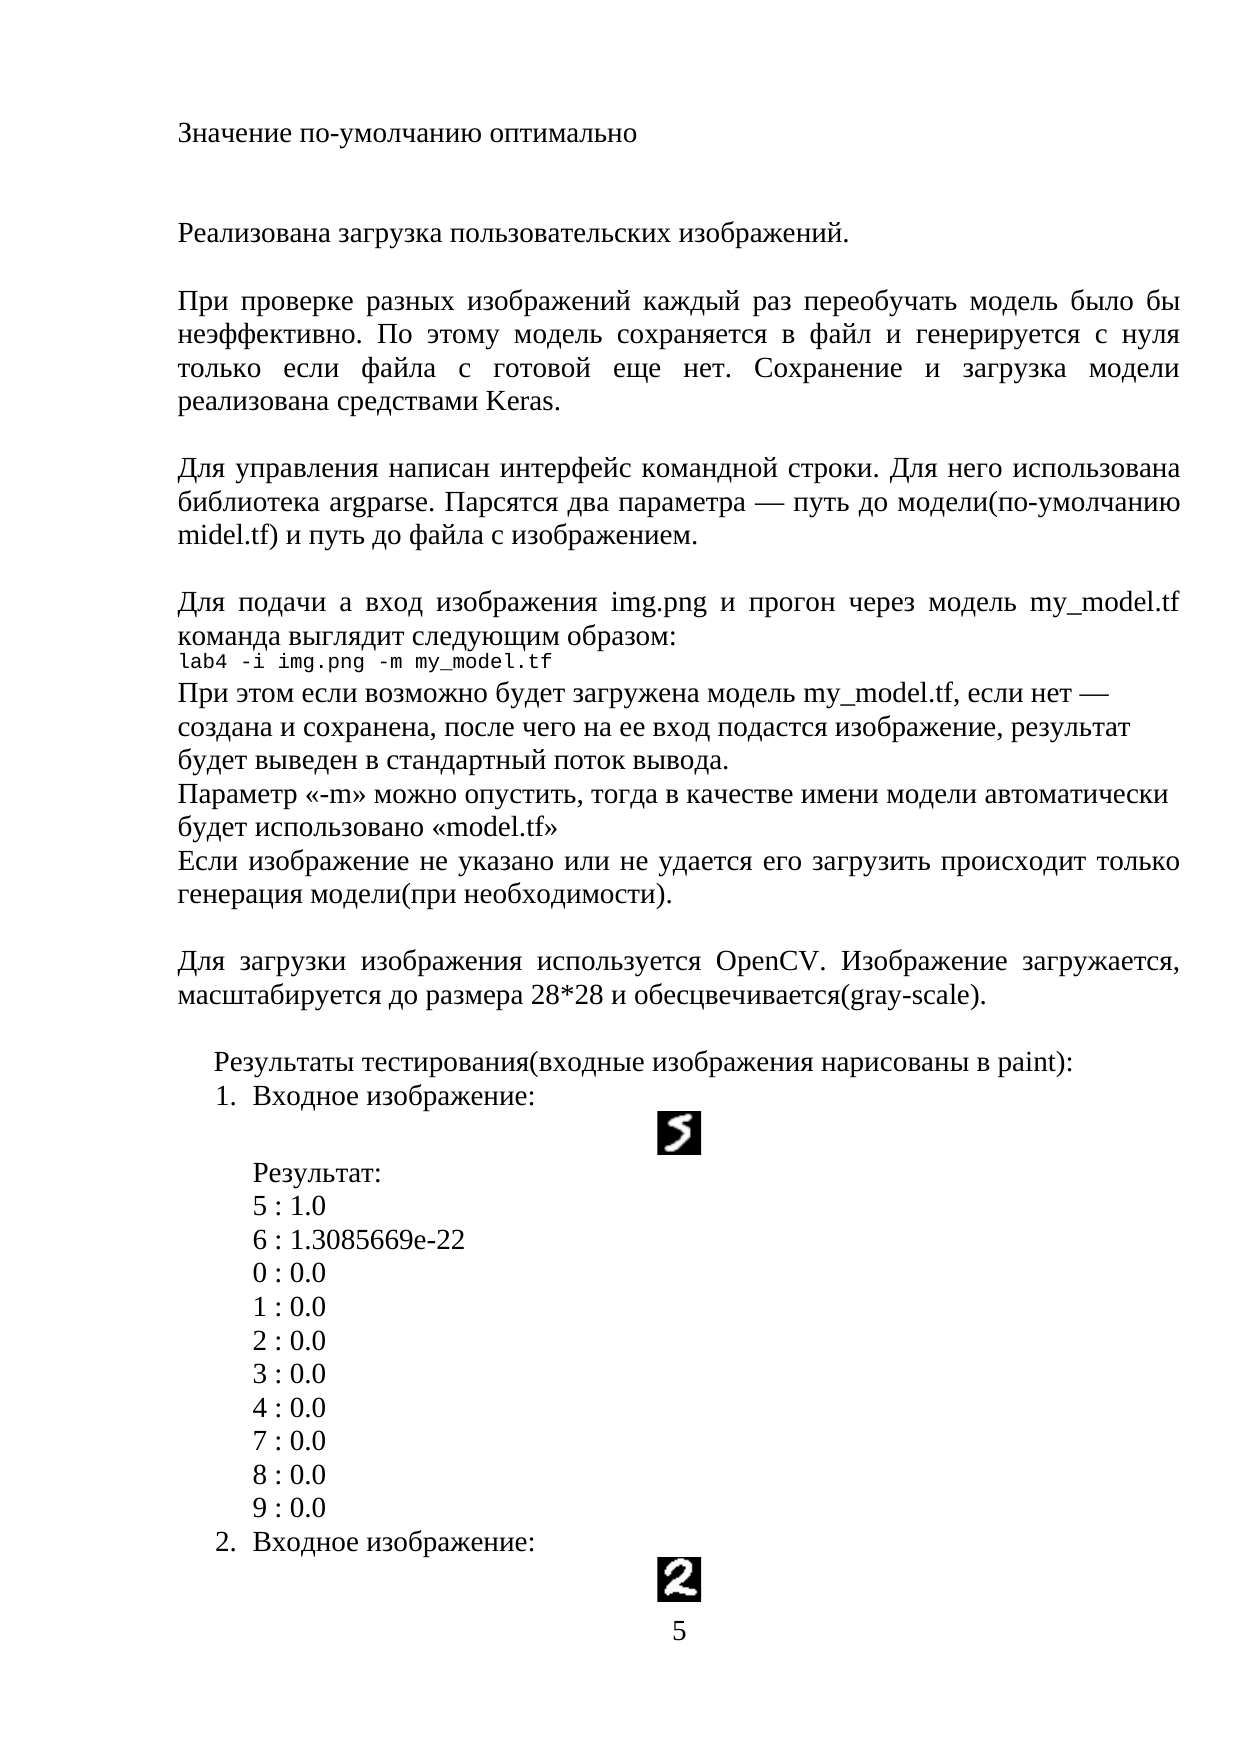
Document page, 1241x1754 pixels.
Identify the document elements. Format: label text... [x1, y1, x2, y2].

list 1 : 0.0 [215, 1289, 1181, 1323]
list 8 : 0.0 [215, 1457, 1181, 1490]
text lab4 -i img.png -m my_model.tf [177, 652, 1181, 675]
list Результат: [215, 1111, 1181, 1188]
list 4 : 0.0 [215, 1390, 1181, 1423]
text Значение по-умолчанию оптимально [177, 115, 1181, 148]
text Для управления написан интерфейс командной строки. Для него использована библиотека argparse. Парсятся два параметра — путь до модели(по-умолчанию midel.tf) и путь до файла с изображением. [177, 450, 1181, 551]
list 5 : 1.0 [215, 1188, 1181, 1222]
list 3 : 0.0 [215, 1356, 1181, 1390]
list 2 : 0.0 [215, 1323, 1181, 1356]
text Если изображение не указано или не удается его загрузить происходит только генерация модели(при необходимости). [177, 843, 1181, 910]
text Параметр «-m» можно опустить, тогда в качестве имени модели автоматически будет использовано «model.tf» [177, 776, 1181, 843]
picture [657, 1557, 702, 1602]
list 6 : 1.3085669e-22 [215, 1222, 1181, 1256]
list 0 : 0.0 [215, 1256, 1181, 1289]
list Входное изображение: [215, 1078, 1181, 1111]
text Реализована загрузка пользовательских изображений. [177, 216, 1181, 249]
text Для загрузки изображения используется OpenCV. Изображение загружается, масштабируется до размера 28*28 и обесцвечивается(gray-scale). [177, 943, 1181, 1011]
list 7 : 0.0 [215, 1423, 1181, 1457]
text Результаты тестирования(входные изображения нарисованы в paint): [177, 1044, 1181, 1078]
list 9 : 0.0 [215, 1490, 1181, 1524]
text Для подачи а вход изображения img.png и прогон через модель my_model.tf команда выглядит следующим образом: [177, 584, 1181, 652]
picture [657, 1111, 702, 1155]
text При этом если возможно будет загружена модель my_model.tf, если нет — создана и сохранена, после чего на ее вход подастся изображение, результат будет выведен в стандартный поток вывода. [177, 675, 1181, 776]
list Входное изображение: [215, 1524, 1181, 1557]
text При проверке разных изображений каждый раз переобучать модель было бы неэффективно. По этому модель сохраняется в файл и генерируется с нуля только если файла с готовой еще нет. Сохранение и загрузка модели реализована средствами Keras. [177, 283, 1181, 417]
